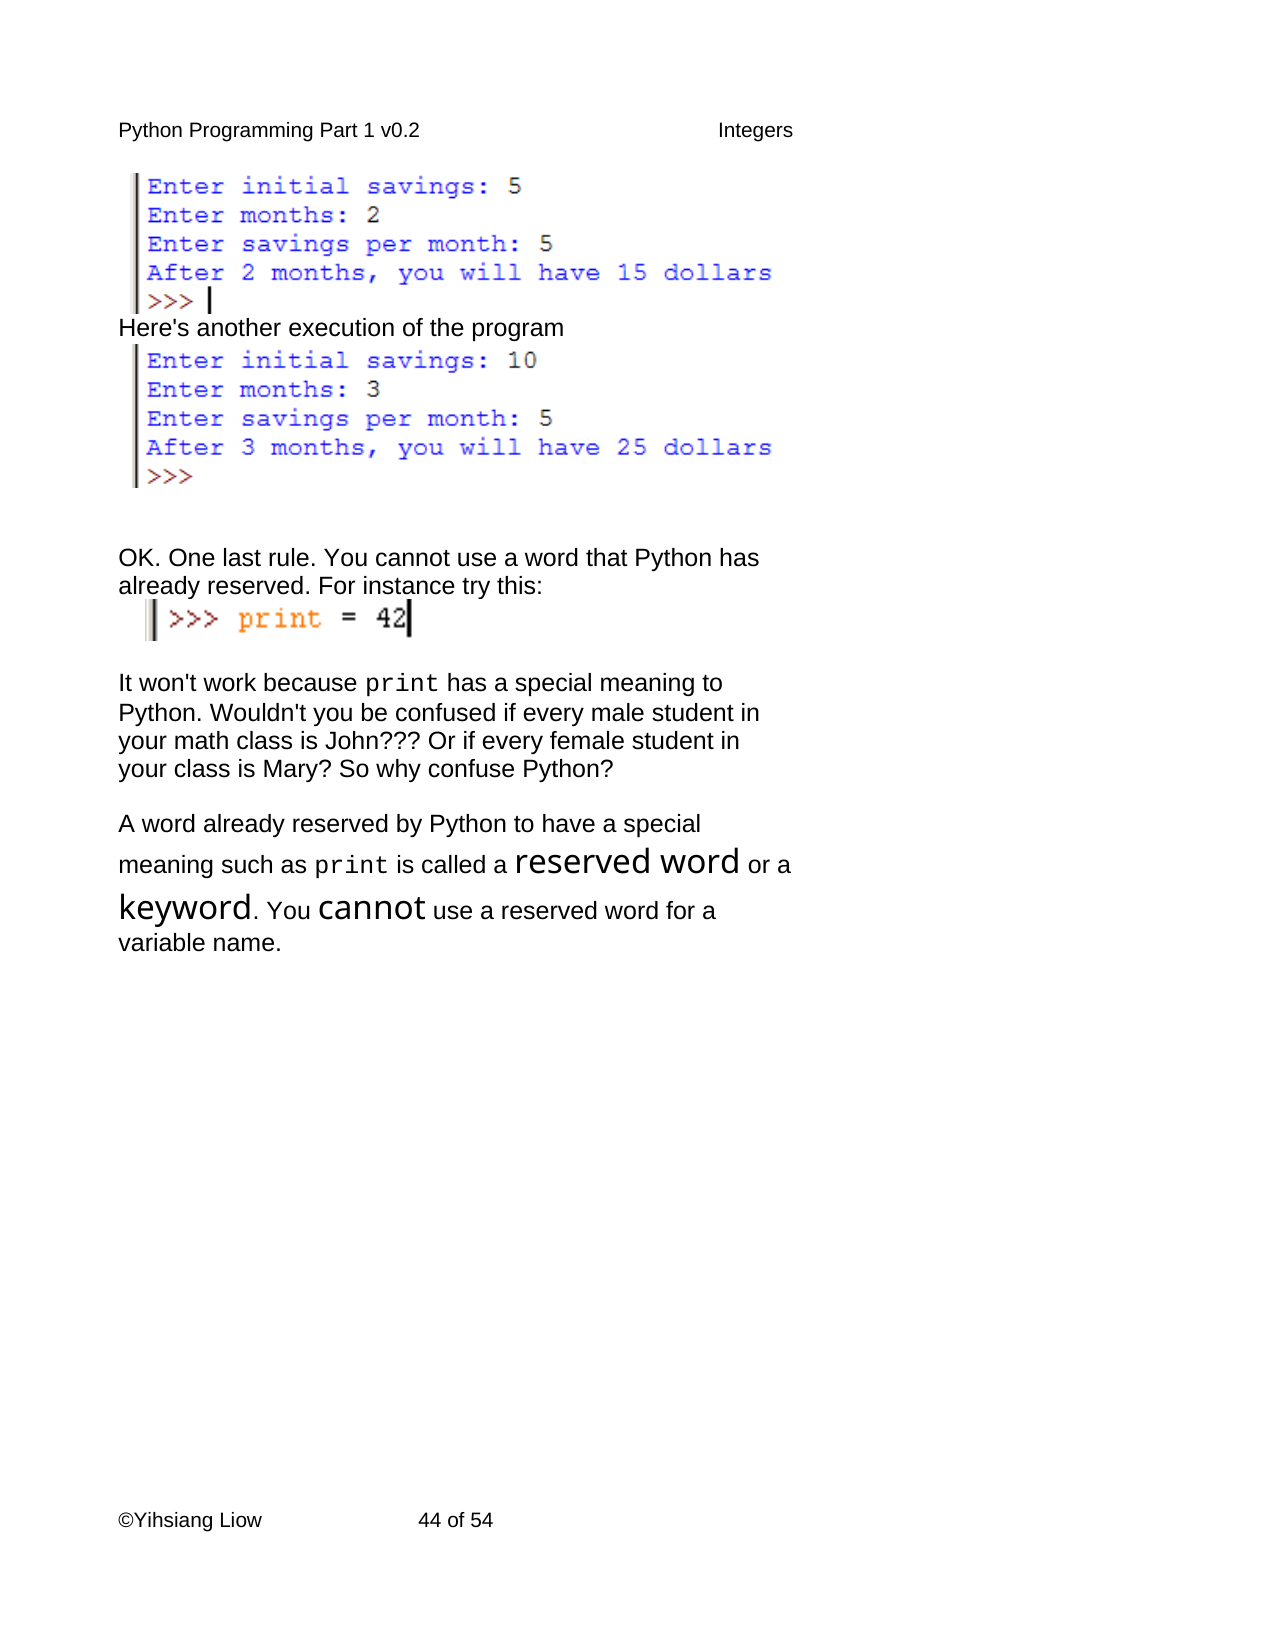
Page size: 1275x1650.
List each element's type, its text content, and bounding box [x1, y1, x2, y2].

text OK. One last rule. You cannot use a word that Python has already reserved. For instance try this: [118, 544, 793, 599]
text A word already reserved by Python to have a special meaning such as print is called a reserved word or a keyword. You cannot use a reserved word for a variable name. [118, 810, 793, 957]
text Here's another execution of the program [118, 171, 793, 342]
text It won't work because print has a special meaning to Python. Wouldn't you be confused if every male student in your math class is John??? Or if every female student in your class is Mary? So why confuse Python? [118, 668, 793, 782]
